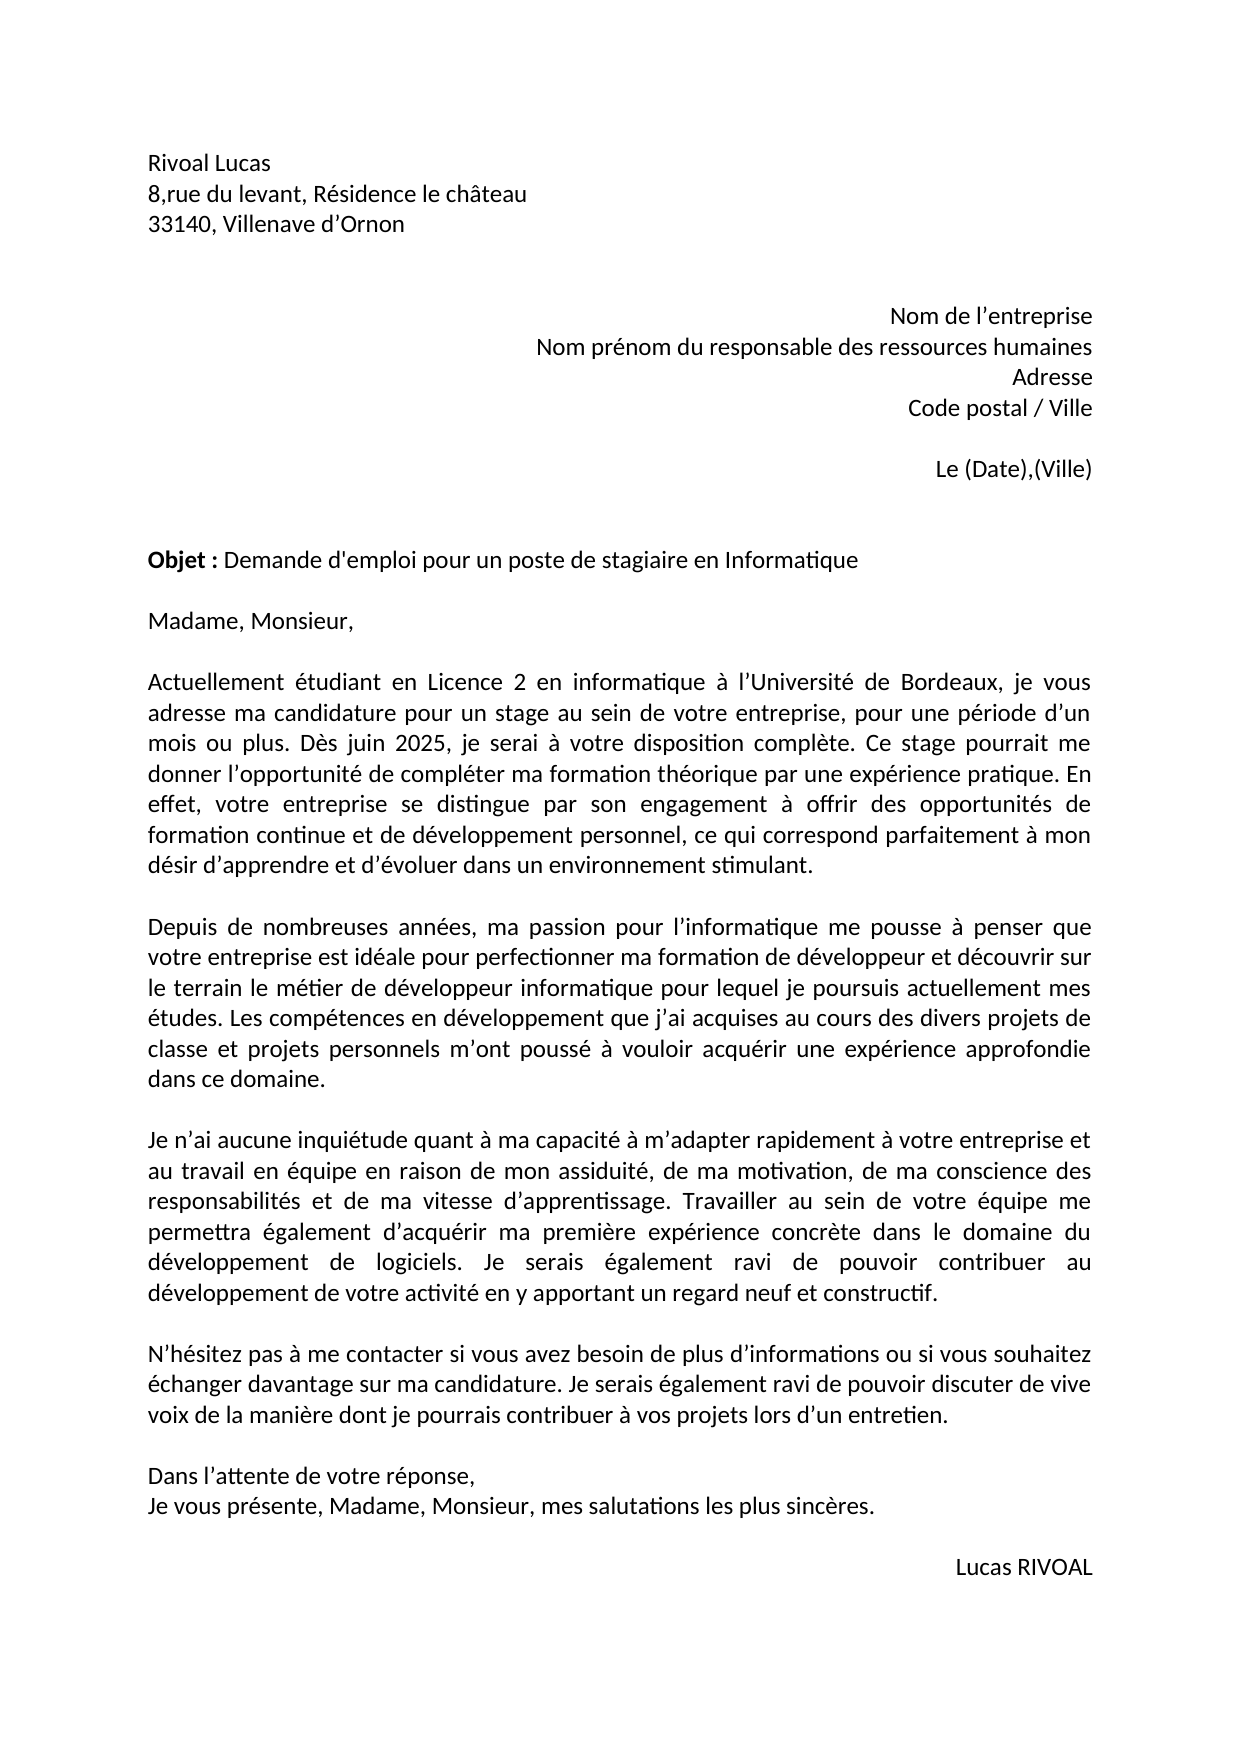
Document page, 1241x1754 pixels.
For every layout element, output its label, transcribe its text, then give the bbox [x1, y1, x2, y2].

text Madame, Monsieur, [148, 605, 1093, 636]
text Le (Date),(Ville) [148, 453, 1093, 483]
text Actuellement étudiant en Licence 2 en informatique à l’Université de Bordeaux, je vous adresse ma candidature pour un stage au sein de votre entreprise, pour une période d’un mois ou plus. Dès juin 2025, je serai à votre disposition complète. Ce stage pourrait me donner l’opportunité de compléter ma formation théorique par une expérience pratique. En effet, votre entreprise se distingue par son engagement à offrir des opportunités de formation continue et de développement personnel, ce qui correspond parfaitement à mon désir d’apprendre et d’évoluer dans un environnement stimulant. [148, 666, 1093, 880]
text Dans l’attente de votre réponse, [148, 1460, 1093, 1491]
text Depuis de nombreuses années, ma passion pour l’informatique me pousse à penser que votre entreprise est idéale pour perfectionner ma formation de développeur et découvrir sur le terrain le métier de développeur informatique pour lequel je poursuis actuellement mes études. Les compétences en développement que j’ai acquises au cours des divers projets de classe et projets personnels m’ont poussé à vouloir acquérir une expérience approfondie dans ce domaine. [148, 911, 1093, 1094]
text Nom de l’entreprise [148, 300, 1093, 331]
text Lucas RIVOAL [148, 1552, 1093, 1582]
text Objet : Demande d'emploi pour un poste de stagiaire en Informatique [148, 544, 1093, 575]
text Nom prénom du responsable des ressources humaines Adresse Code postal / Ville [148, 331, 1093, 422]
text Je vous présente, Madame, Monsieur, mes salutations les plus sincères. [148, 1491, 1093, 1521]
text N’hésitez pas à me contacter si vous avez besoin de plus d’informations ou si vous souhaitez échanger davantage sur ma candidature. Je serais également ravi de pouvoir discuter de vive voix de la manière dont je pourrais contribuer à vos projets lors d’un entretien. [148, 1338, 1093, 1429]
text Je n’ai aucune inquiétude quant à ma capacité à m’adapter rapidement à votre entreprise et au travail en équipe en raison de mon assiduité, de ma motivation, de ma conscience des responsabilités et de ma vitesse d’apprentissage. Travailler au sein de votre équipe me permettra également d’acquérir ma première expérience concrète dans le domaine du développement de logiciels. Je serais également ravi de pouvoir contribuer au développement de votre activité en y apportant un regard neuf et constructif. [148, 1124, 1093, 1307]
text Rivoal Lucas 8,rue du levant, Résidence le château 33140, Villenave d’Ornon [148, 148, 1093, 239]
